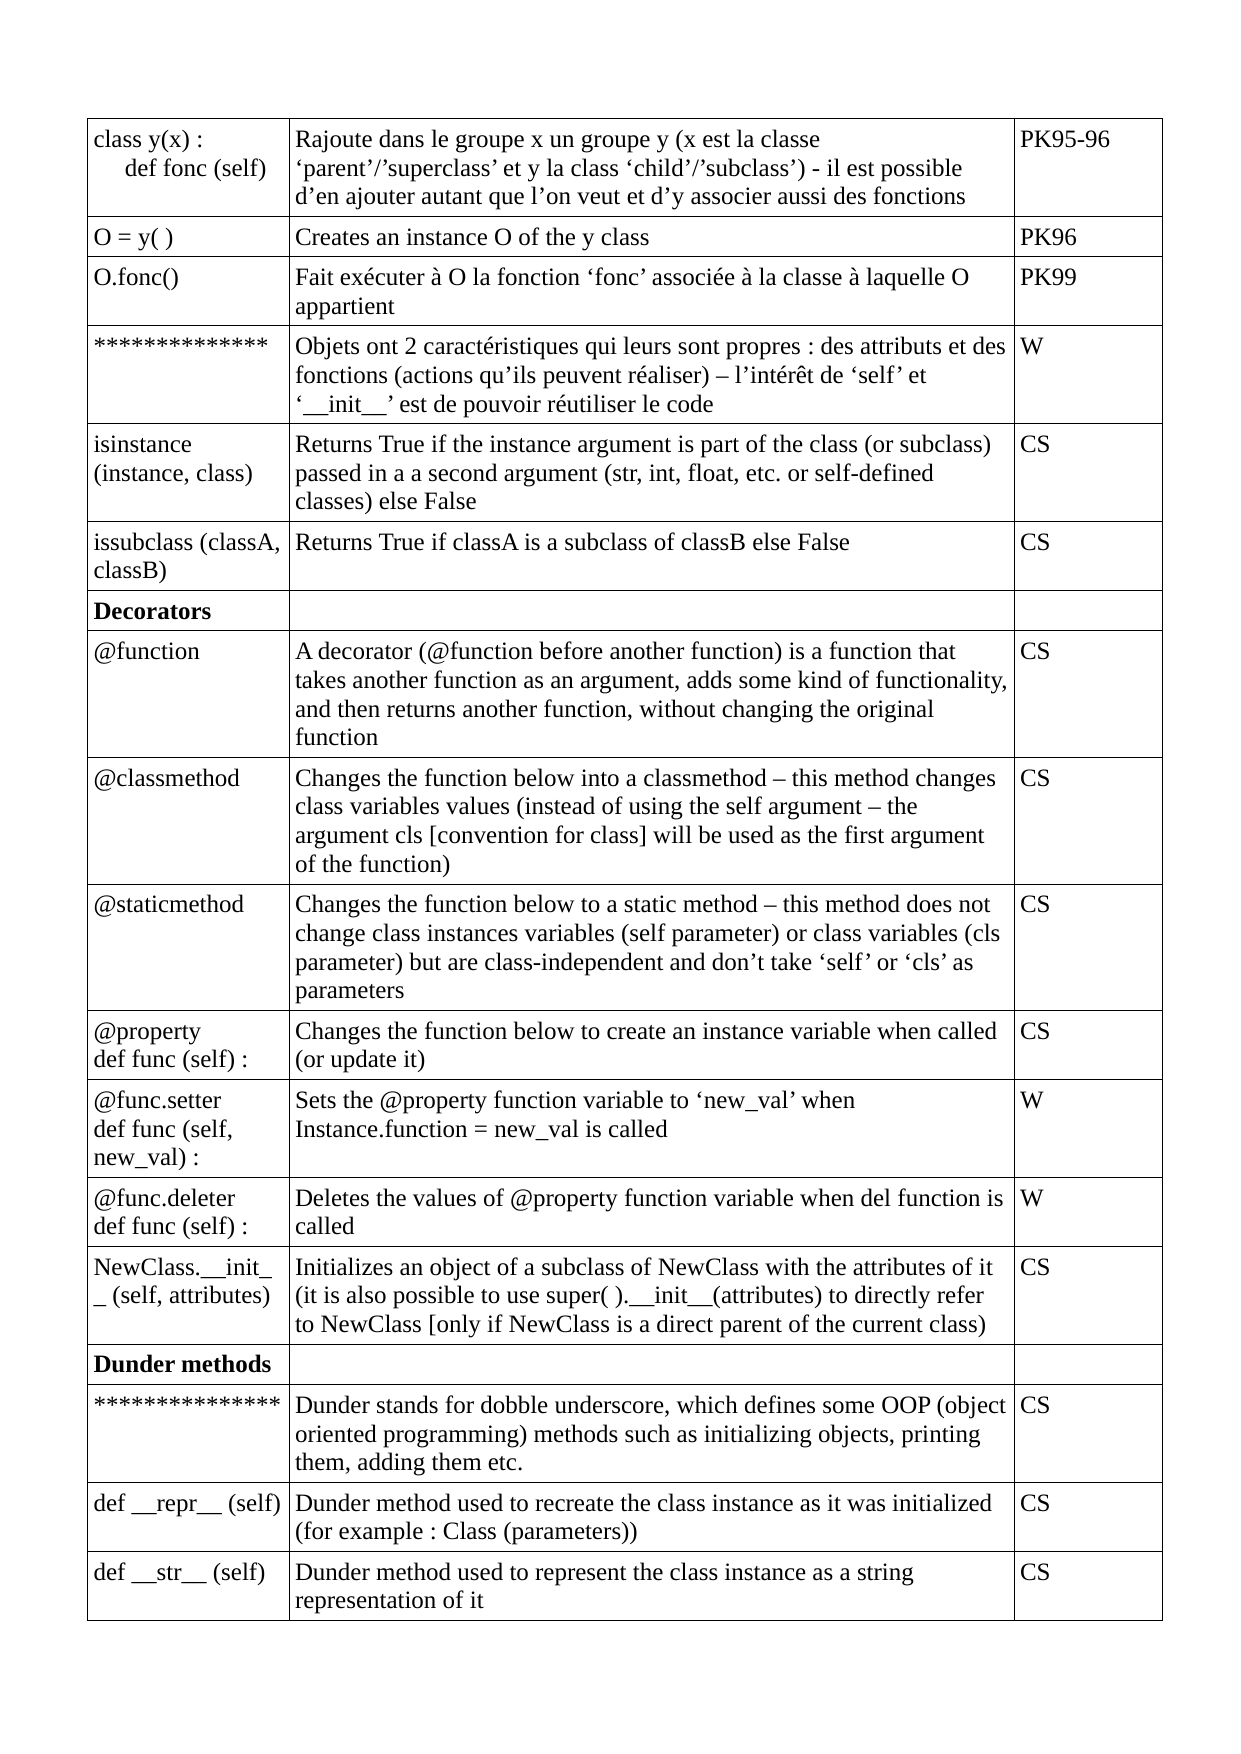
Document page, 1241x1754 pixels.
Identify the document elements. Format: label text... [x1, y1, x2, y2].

table_cell O = y( ) [88, 217, 289, 256]
table_cell W [1015, 1080, 1162, 1177]
table_cell issubclass (classA, classB) [88, 522, 289, 590]
table_cell CS [1015, 758, 1162, 883]
table_cell Dunder stands for dobble underscore, which defines some OOP (object oriented programming) methods such as initializing objects, printing them, adding them etc. [290, 1385, 1014, 1482]
table_cell Fait exécuter à O la fonction ‘fonc’ associée à la classe à laquelle O appartient [290, 257, 1014, 325]
table_cell CS [1015, 1247, 1162, 1344]
table_cell def __str__ (self) [88, 1552, 289, 1620]
table_cell def __repr__ (self) [88, 1483, 289, 1551]
table_cell CS [1015, 885, 1162, 1010]
table_cell PK96 [1015, 217, 1162, 256]
table_cell @function [88, 631, 289, 757]
table_cell Returns True if classA is a subclass of classB else False [290, 522, 1014, 590]
table_cell ************** [88, 326, 289, 423]
table_cell Initializes an object of a subclass of NewClass with the attributes of it (it is also possible to use super( ).__init__(attributes) to directly refer to NewClass [only if NewClass is a direct parent of the current class) [290, 1247, 1014, 1344]
table_cell PK95-96 [1015, 119, 1162, 216]
table_cell CS [1015, 1552, 1162, 1620]
table_cell NewClass.__init__ (self, attributes) [88, 1247, 289, 1344]
table_cell @classmethod [88, 758, 289, 883]
table_cell Returns True if the instance argument is part of the class (or subclass) passed in a a second argument (str, int, float, etc. or self-defined classes) else False [290, 424, 1014, 521]
table_cell [290, 591, 1014, 630]
table_cell *************** [88, 1385, 289, 1482]
table_cell CS [1015, 1483, 1162, 1551]
table_cell Objets ont 2 caractéristiques qui leurs sont propres : des attributs et des fonctions (actions qu’ils peuvent réaliser) – l’intérêt de ‘self’ et ‘__init__’ est de pouvoir réutiliser le code [290, 326, 1014, 423]
table_cell Changes the function below to create an instance variable when called (or update it) [290, 1011, 1014, 1079]
table_cell [290, 1345, 1014, 1384]
table_cell Deletes the values of @property function variable when del function is called [290, 1178, 1014, 1246]
table_cell Dunder methods [88, 1345, 289, 1384]
table_cell CS [1015, 522, 1162, 590]
table_cell Changes the function below to a static method – this method does not change class instances variables (self parameter) or class variables (cls parameter) but are class-independent and don’t take ‘self’ or ‘cls’ as parameters [290, 885, 1014, 1010]
table_cell W [1015, 326, 1162, 423]
table_cell Changes the function below into a classmethod – this method changes class variables values (instead of using the self argument – the argument cls [convention for class] will be used as the first argument of the function) [290, 758, 1014, 883]
table_cell Rajoute dans le groupe x un groupe y (x est la classe ‘parent’/’superclass’ et y la class ‘child’/’subclass’) - il est possible d’en ajouter autant que l’on veut et d’y associer aussi des fonctions [290, 119, 1014, 216]
table_cell [1015, 1345, 1162, 1384]
table_cell A decorator (@function before another function) is a function that takes another function as an argument, adds some kind of functionality, and then returns another function, without changing the original function [290, 631, 1014, 757]
table_cell [1015, 591, 1162, 630]
table_cell @staticmethod [88, 885, 289, 1010]
table_cell O.fonc() [88, 257, 289, 325]
table_cell Creates an instance O of the y class [290, 217, 1014, 256]
table_cell class y(x) : def fonc (self) [88, 119, 289, 216]
table_cell Dunder method used to represent the class instance as a string representation of it [290, 1552, 1014, 1620]
table_cell CS [1015, 1011, 1162, 1079]
table_cell W [1015, 1178, 1162, 1246]
table_cell CS [1015, 1385, 1162, 1482]
table_cell isinstance (instance, class) [88, 424, 289, 521]
table_cell CS [1015, 424, 1162, 521]
table_cell Sets the @property function variable to ‘new_val’ when Instance.function = new_val is called [290, 1080, 1014, 1177]
table_cell @func.setter def func (self, new_val) : [88, 1080, 289, 1177]
table_cell Decorators [88, 591, 289, 630]
table_cell CS [1015, 631, 1162, 757]
table_cell @property def func (self) : [88, 1011, 289, 1079]
table_cell PK99 [1015, 257, 1162, 325]
table_cell Dunder method used to recreate the class instance as it was initialized (for example : Class (parameters)) [290, 1483, 1014, 1551]
table_cell @func.deleter def func (self) : [88, 1178, 289, 1246]
